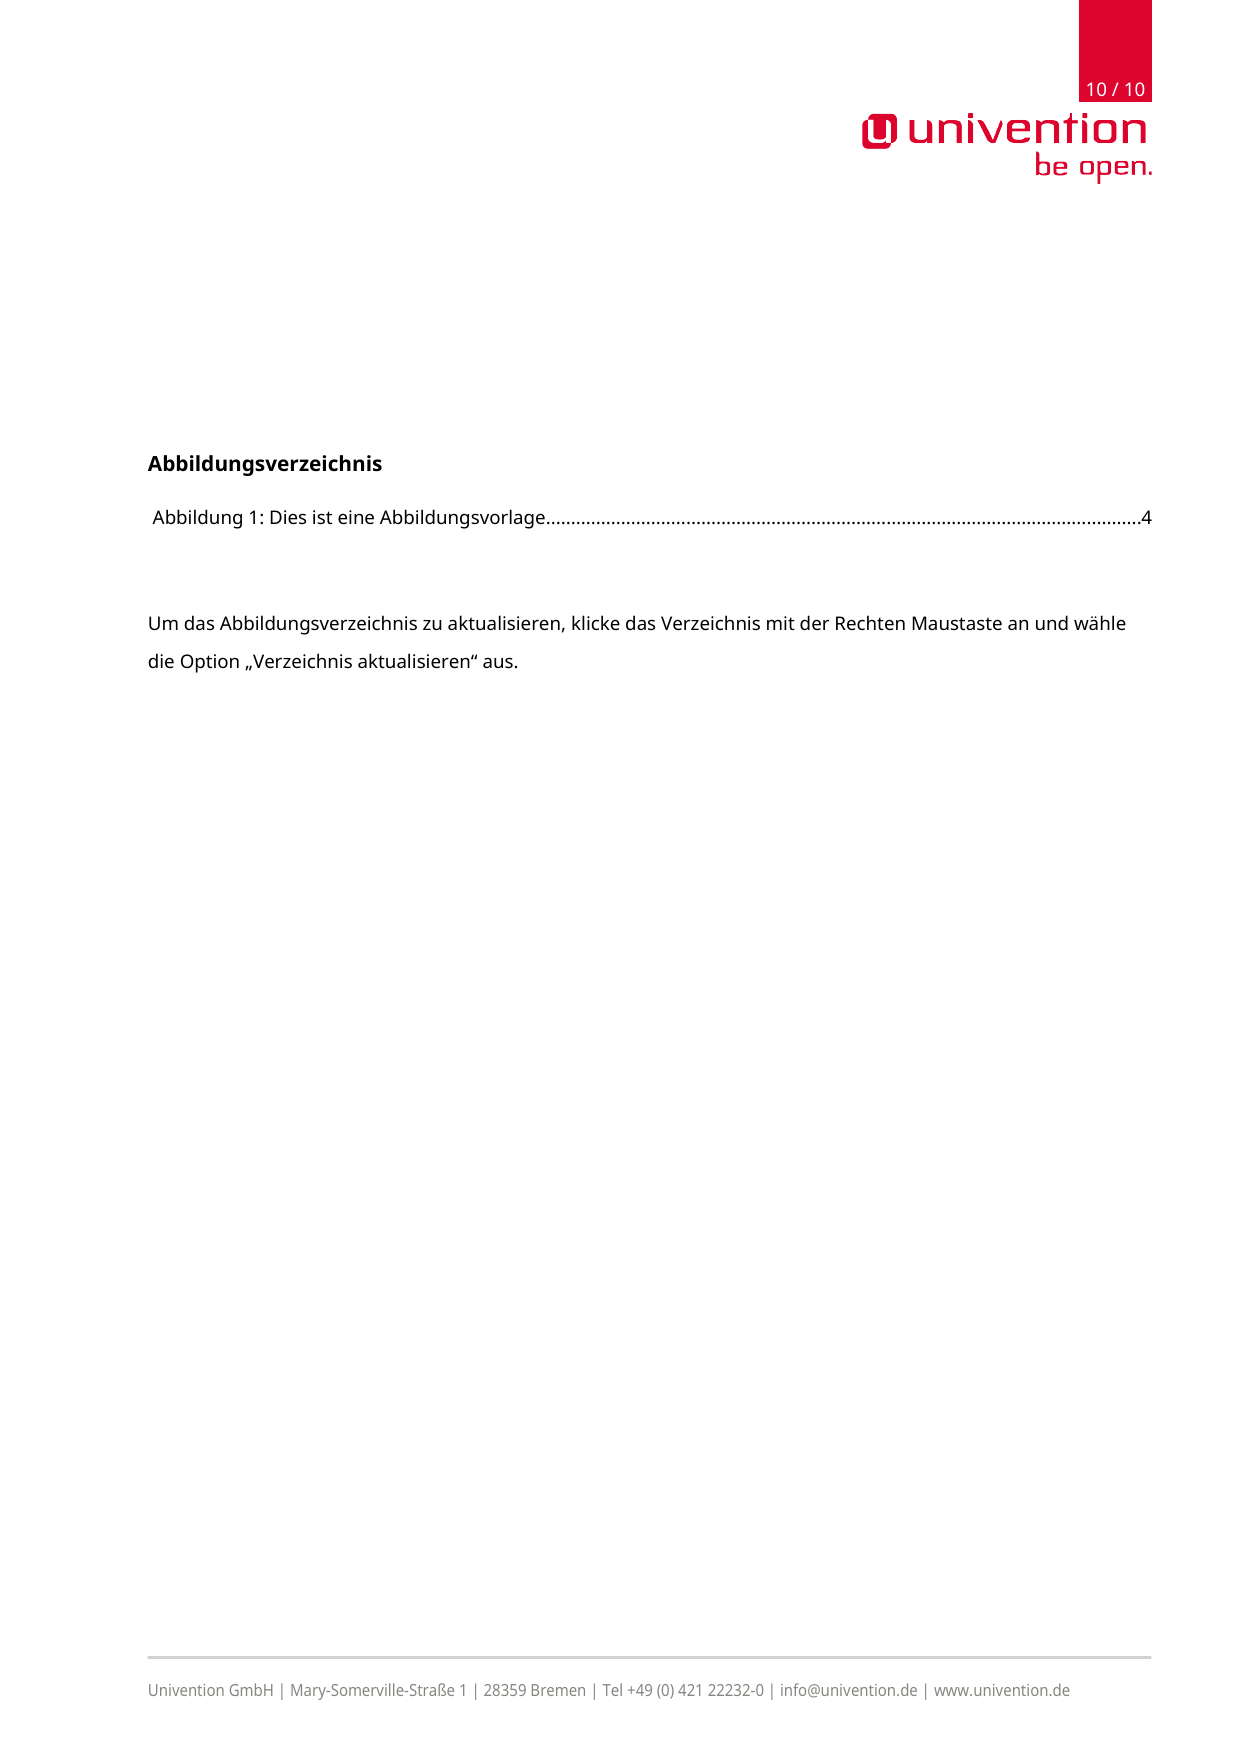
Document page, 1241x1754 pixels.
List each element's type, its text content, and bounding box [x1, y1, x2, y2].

subtitle Abbildungsverzeichnis [148, 449, 1152, 478]
text Um das Abbildungsverzeichnis zu aktualisieren, klicke das Verzeichnis mit der Rechten Maustaste an und wähle die Option „Verzeichnis aktualisieren“ aus. [148, 610, 1152, 674]
text Abbildung 1: Dies ist eine Abbildungsvorlage. 4 [148, 504, 1152, 530]
picture [862, 113, 1152, 184]
